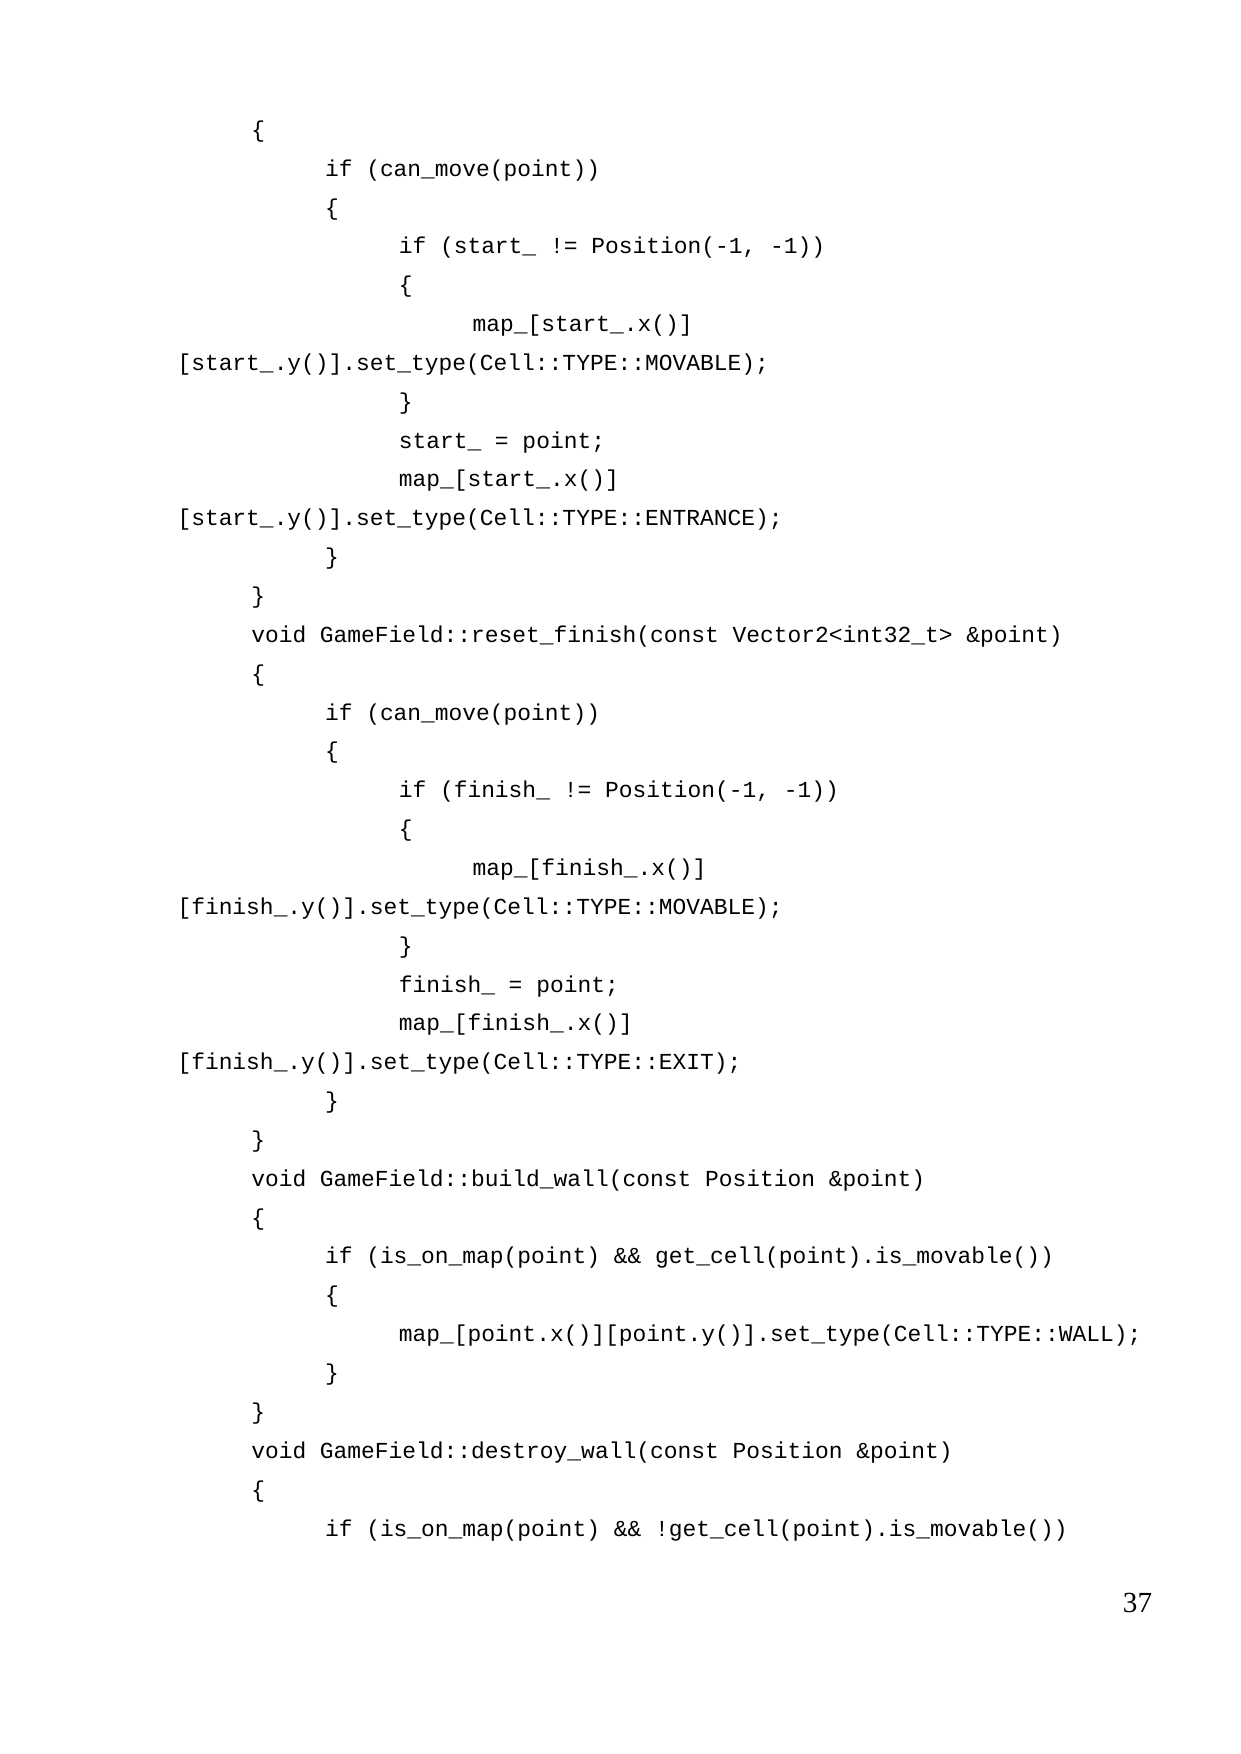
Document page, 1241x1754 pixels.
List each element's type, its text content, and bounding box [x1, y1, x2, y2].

text if (is_on_map(point) && get_cell(point).is_movable()) [177, 1245, 1152, 1271]
text } [177, 1128, 1152, 1154]
text { [177, 273, 1152, 299]
text { [177, 817, 1152, 843]
text { [177, 662, 1152, 688]
text } [177, 584, 1152, 610]
text { [177, 118, 1152, 144]
text if (can_move(point)) [177, 701, 1152, 727]
text finish_ = point; [177, 973, 1152, 999]
text void GameField::build_wall(const Position &point) [177, 1167, 1152, 1193]
text map_[point.x()][point.y()].set_type(Cell::TYPE::WALL); [177, 1323, 1152, 1348]
text map_[finish_.x()][finish_.y()].set_type(Cell::TYPE::EXIT); [177, 1012, 1152, 1077]
text start_ = point; [177, 429, 1152, 455]
text map_[start_.x()][start_.y()].set_type(Cell::TYPE::MOVABLE); [177, 312, 1152, 377]
text } [177, 1361, 1152, 1387]
text { [177, 1284, 1152, 1310]
text if (finish_ != Position(-1, -1)) [177, 779, 1152, 804]
text void GameField::destroy_wall(const Position &point) [177, 1439, 1152, 1465]
text } [177, 390, 1152, 416]
text } [177, 546, 1152, 571]
text } [177, 934, 1152, 960]
text map_[finish_.x()][finish_.y()].set_type(Cell::TYPE::MOVABLE); [177, 856, 1152, 921]
text { [177, 196, 1152, 222]
text { [177, 1478, 1152, 1504]
text if (is_on_map(point) && !get_cell(point).is_movable()) [177, 1517, 1152, 1543]
text map_[start_.x()][start_.y()].set_type(Cell::TYPE::ENTRANCE); [177, 468, 1152, 533]
text { [177, 1206, 1152, 1232]
text } [177, 1400, 1152, 1426]
text void GameField::reset_finish(const Vector2<int32_t> &point) [177, 623, 1152, 649]
text { [177, 740, 1152, 766]
text } [177, 1089, 1152, 1115]
text if (start_ != Position(-1, -1)) [177, 235, 1152, 261]
text if (can_move(point)) [177, 157, 1152, 183]
